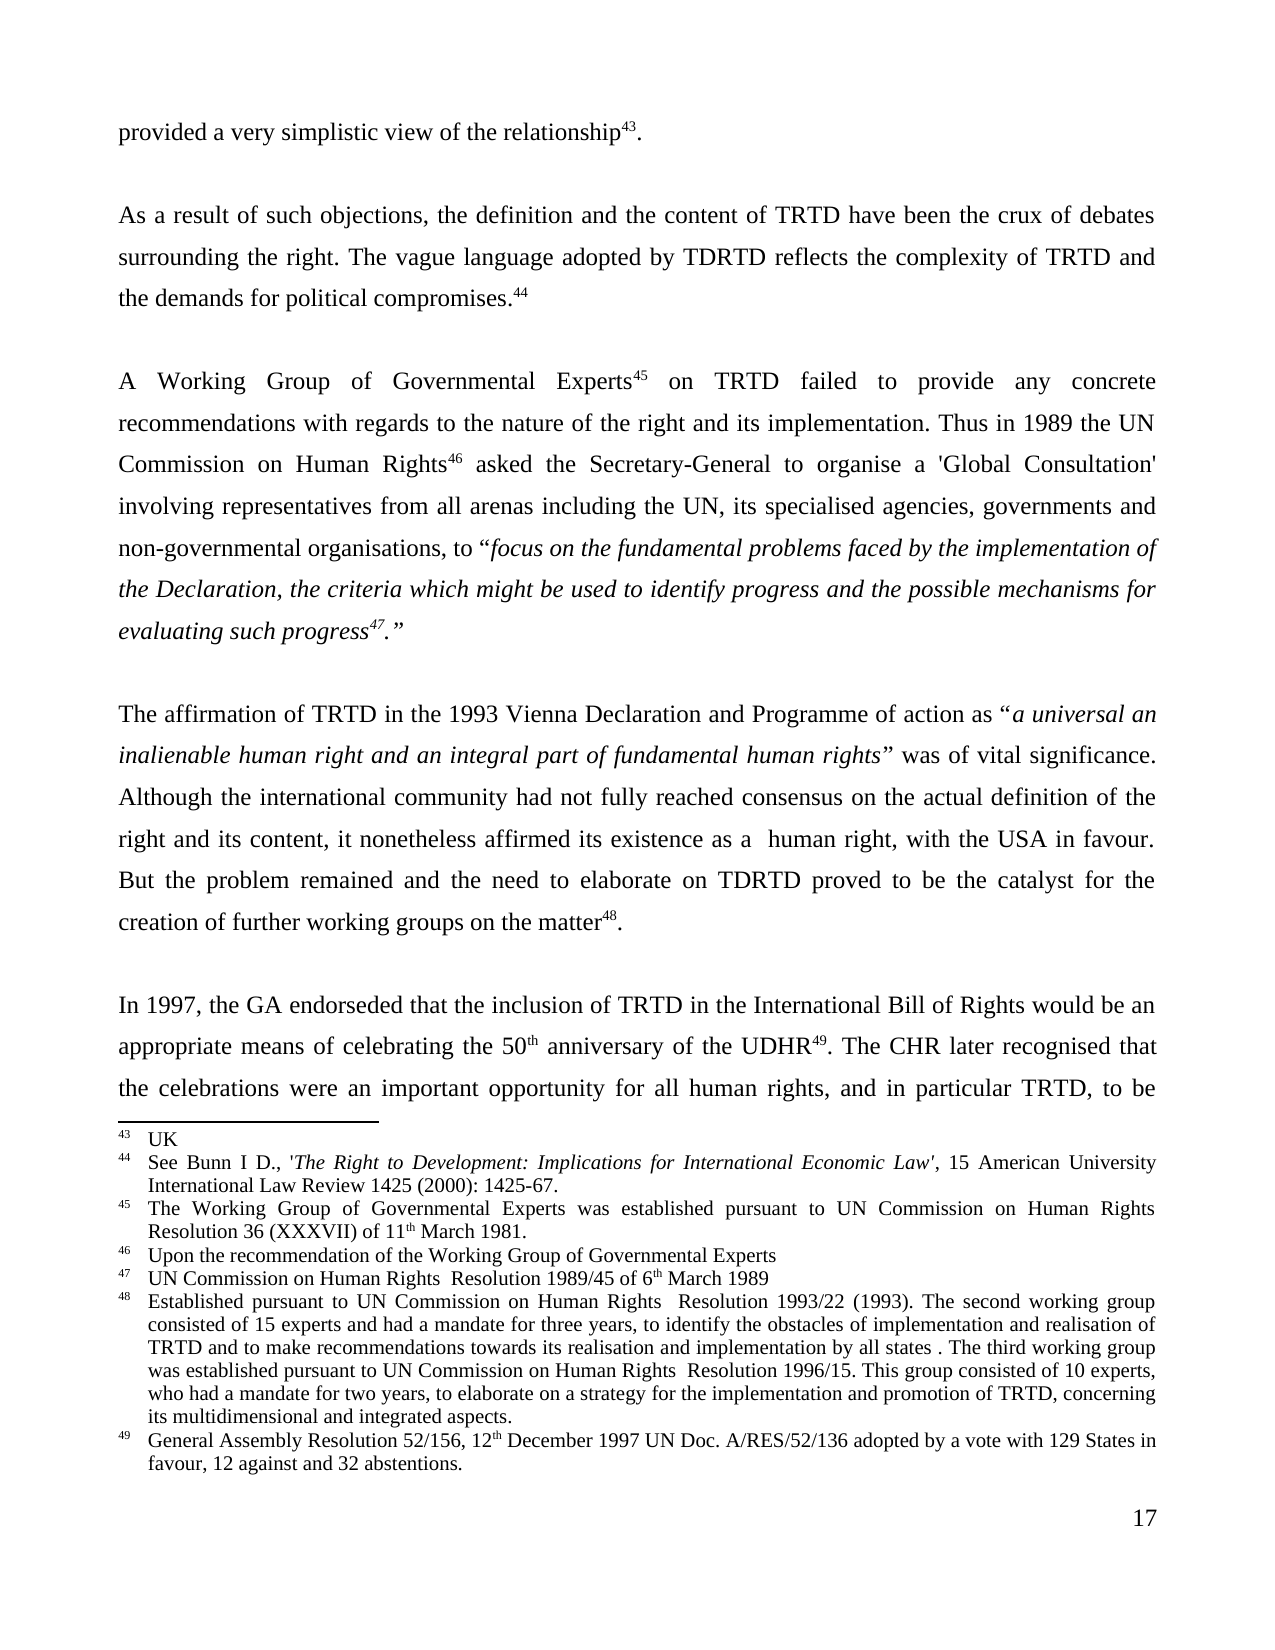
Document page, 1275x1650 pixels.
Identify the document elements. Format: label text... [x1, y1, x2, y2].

text Upon the recommendation of the Working Group of Governmental Experts [118, 1243, 1157, 1267]
text UN Commission on Human Rights Resolution 1989/45 of 6th March 1989 [118, 1267, 1157, 1290]
text The affirmation of TRTD in the 1993 Vienna Declaration and Programme of action as “a universal an inalienable human right and an integral part of fundamental human rights” was of vital significance. Although the international community had not fully reached consensus on the actual definition of the right and its content, it nonetheless affirmed its existence as a human right, with the USA in favour. But the problem remained and the need to elaborate on TDRTD proved to be the catalyst for the creation of further working groups on the matter. [118, 700, 1157, 936]
text As a result of such objections, the definition and the content of TRTD have been the crux of debates surrounding the right. The vague language adopted by TDRTD reflects the complexity of TRTD and the demands for political compromises. [118, 201, 1157, 312]
text provided a very simplistic view of the relationship. [118, 118, 1157, 146]
text The Working Group of Governmental Experts was established pursuant to UN Commission on Human Rights Resolution 36 (XXXVII) of 11th March 1981. [118, 1197, 1157, 1243]
text In 1997, the GA endorseded that the inclusion of TRTD in the International Bill of Rights would be an appropriate means of celebrating the 50th anniversary of the UDHR. The CHR later recognised that the celebrations were an important opportunity for all human rights, and in particular TRTD, to be [118, 991, 1157, 1102]
text See Bunn I D., 'The Right to Development: Implications for International Economic Law', 15 American University International Law Review 1425 (2000): 1425-67. [118, 1151, 1157, 1197]
text General Assembly Resolution 52/156, 12th December 1997 UN Doc. A/RES/52/136 adopted by a vote with 129 States in favour, 12 against and 32 abstentions. [118, 1428, 1157, 1475]
text Established pursuant to UN Commission on Human Rights Resolution 1993/22 (1993). The second working group consisted of 15 experts and had a mandate for three years, to identify the obstacles of implementation and realisation of TRTD and to make recommendations towards its realisation and implementation by all states . The third working group was established pursuant to UN Commission on Human Rights Resolution 1996/15. This group consisted of 10 experts, who had a mandate for two years, to elaborate on a strategy for the implementation and promotion of TRTD, concerning its multidimensional and integrated aspects. [118, 1290, 1157, 1428]
text UK [118, 1128, 1157, 1151]
text A Working Group of Governmental Experts on TRTD failed to provide any concrete recommendations with regards to the nature of the right and its implementation. Thus in 1989 the UN Commission on Human Rights asked the Secretary-General to organise a 'Global Consultation' involving representatives from all arenas including the UN, its specialised agencies, governments and non-governmental organisations, to “focus on the fundamental problems faced by the implementation of the Declaration, the criteria which might be used to identify progress and the possible mechanisms for evaluating such progress.” [118, 367, 1157, 644]
